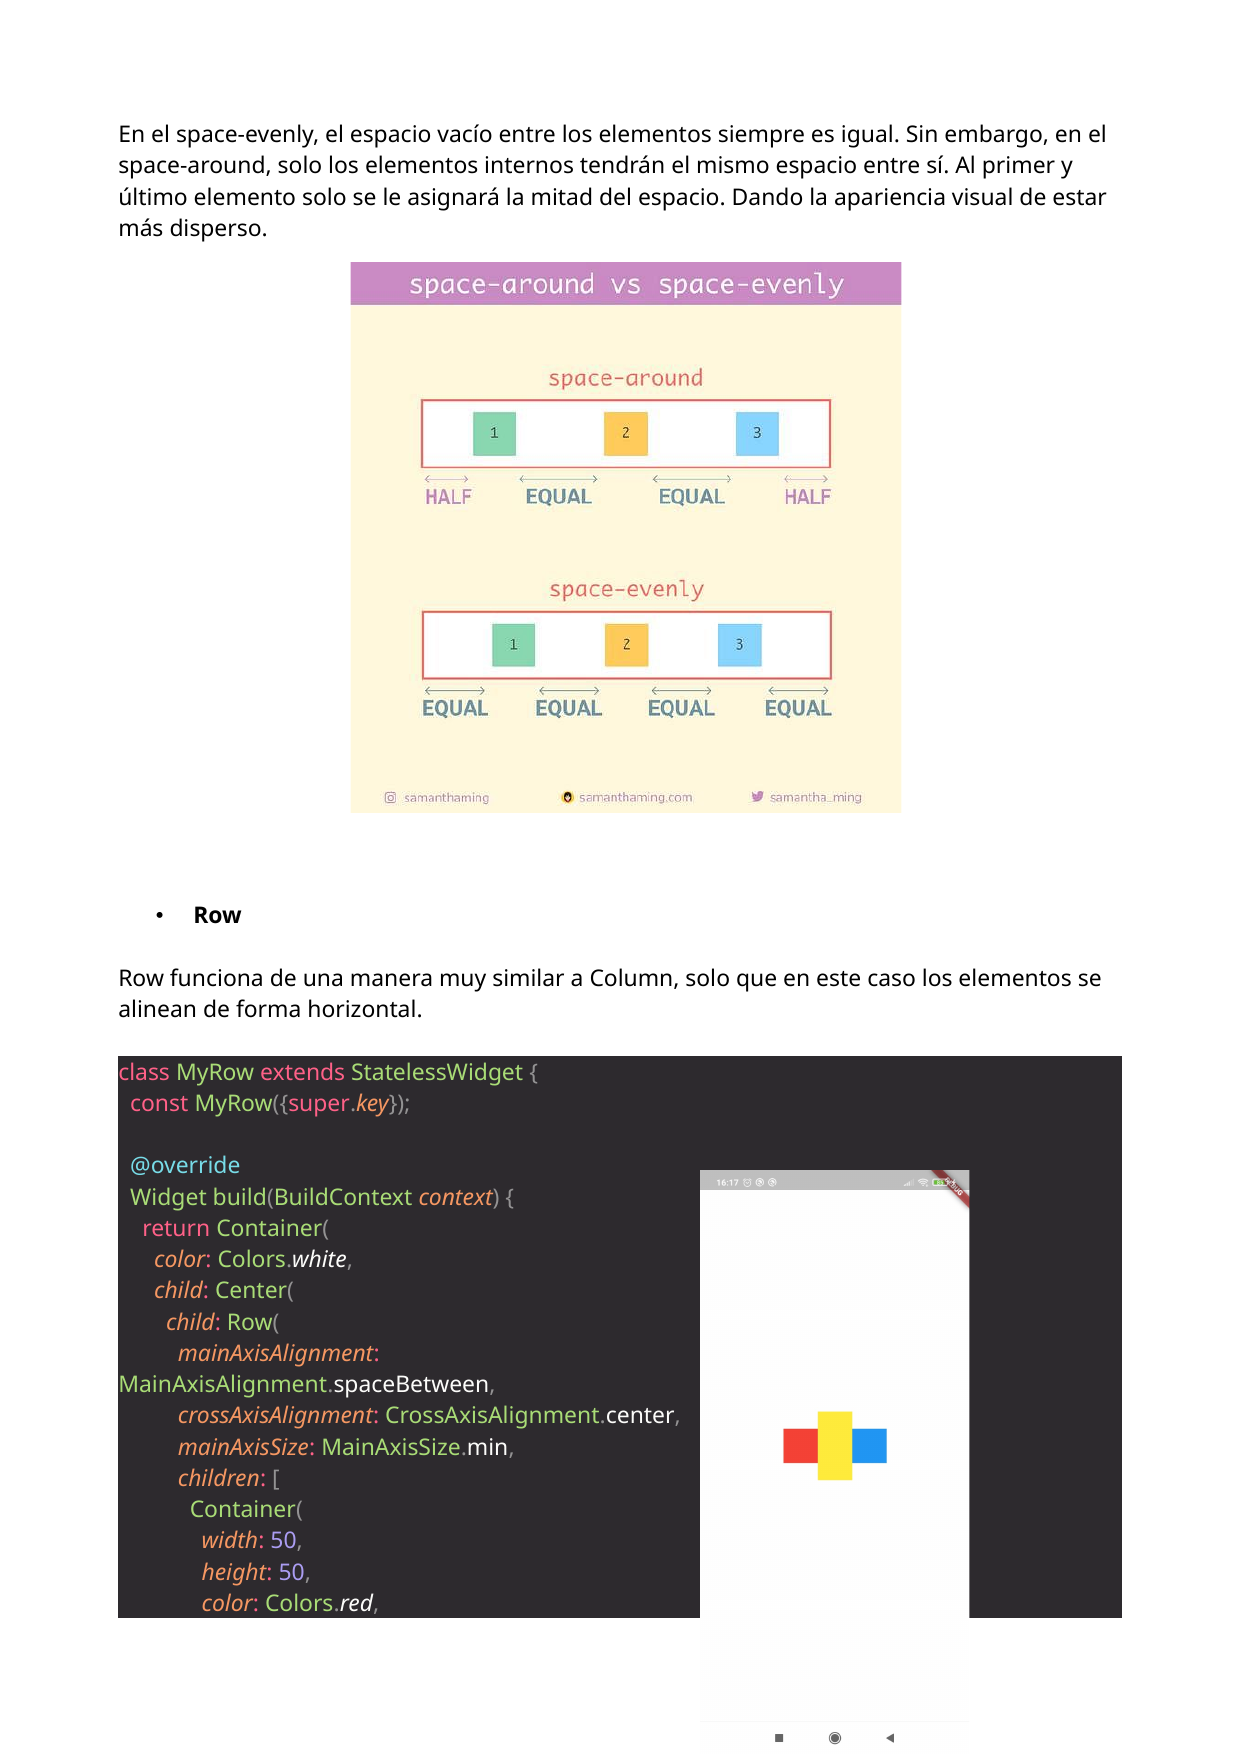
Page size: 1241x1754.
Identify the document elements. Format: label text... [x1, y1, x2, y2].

list Row [156, 899, 1122, 931]
picture [350, 262, 902, 813]
text Row funciona de una manera muy similar a Column, solo que en este caso los elementos se alinean de forma horizontal. [118, 962, 1122, 1024]
text class MyRow extends StatelessWidget { const MyRow({super.key}); @override Widget build(BuildContext context) { return Container( color: Colors.white, child: Center( child: Row( mainAxisAlignment: MainAxisAlignment.spaceBetween, crossAxisAlignment: CrossAxisAlignment.center, mainAxisSize: MainAxisSize.min, children: [ Container( width: 50, height: 50, color: Colors.red, [118, 1056, 1122, 1618]
text En el space-evenly, el espacio vacío entre los elementos siempre es igual. Sin embargo, en el space-around, solo los elementos internos tendrán el mismo espacio entre sí. Al primer y último elemento solo se le asignará la mitad del espacio. Dando la apariencia visual de estar más disperso. [118, 118, 1122, 243]
picture [700, 1170, 970, 1754]
